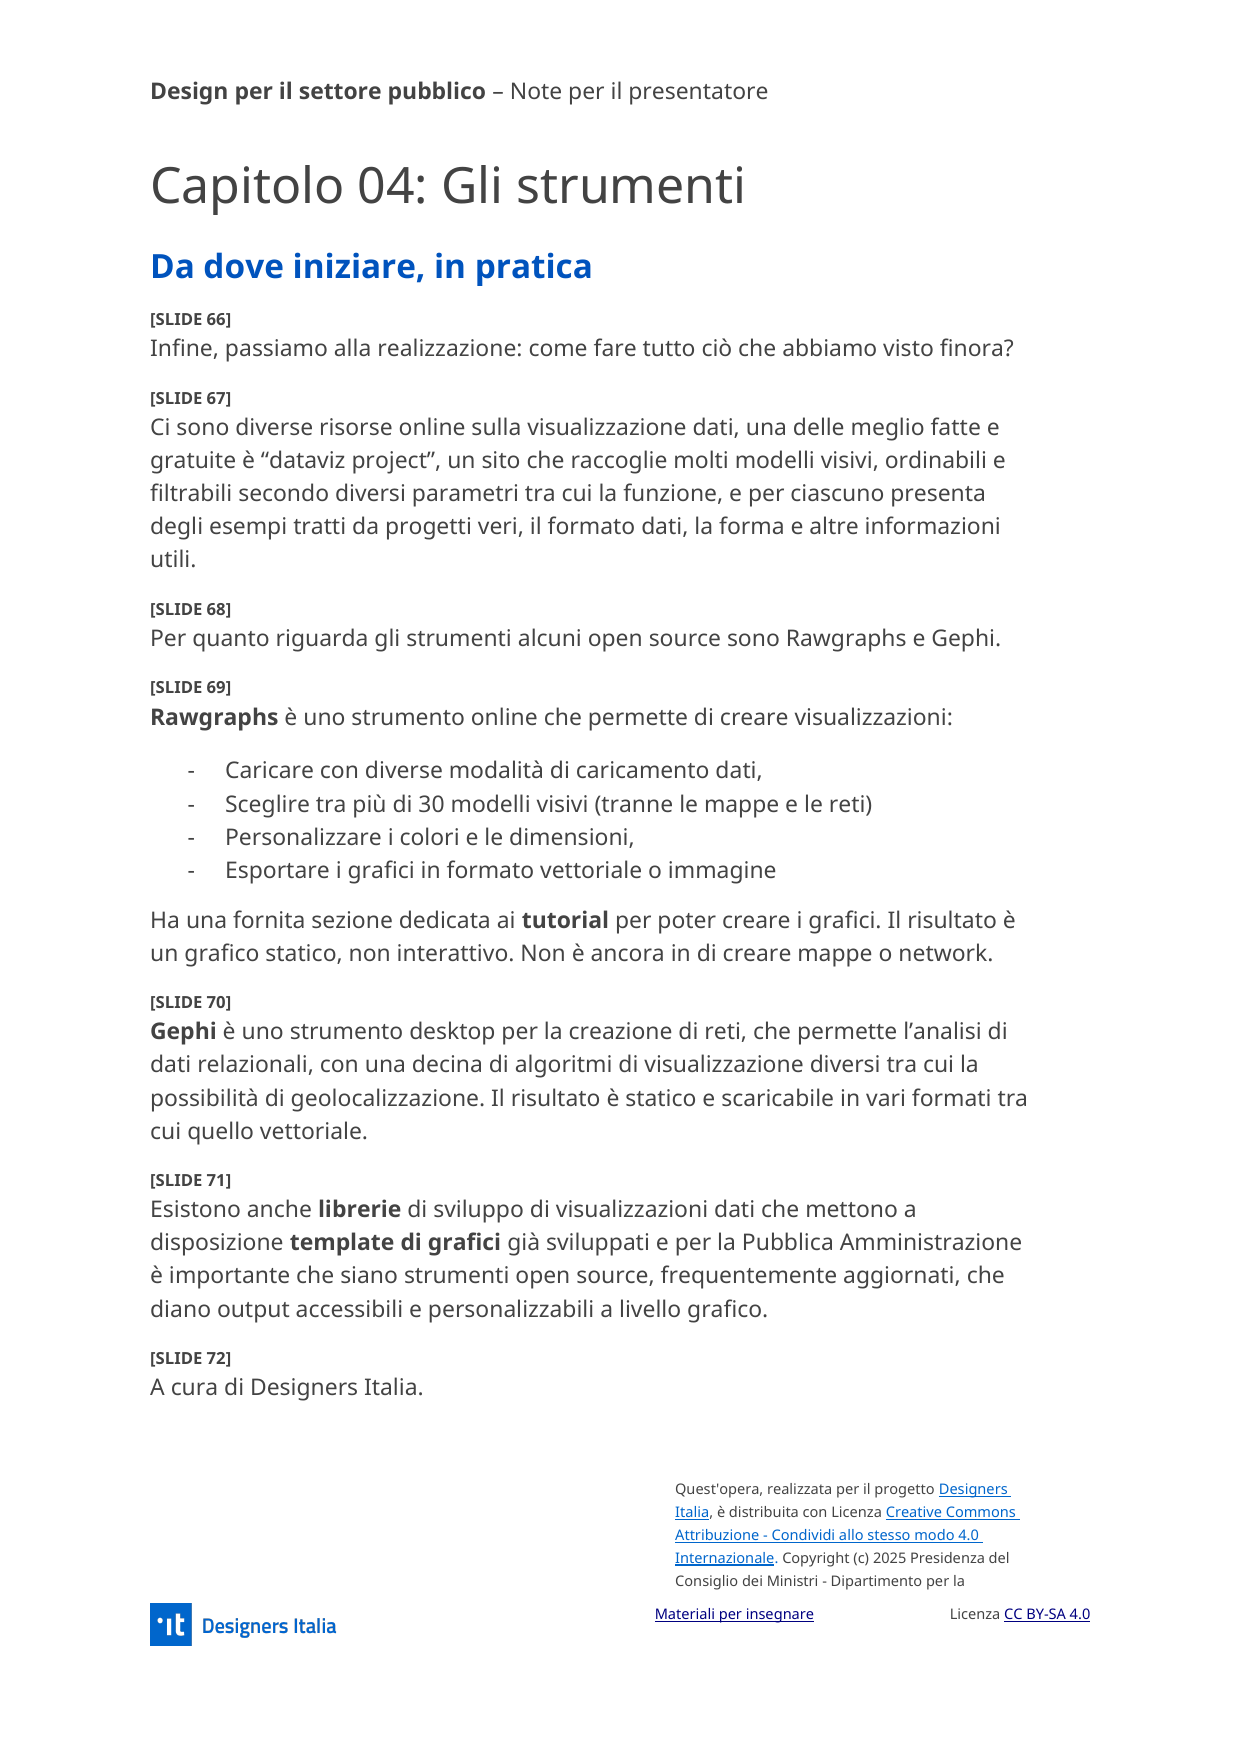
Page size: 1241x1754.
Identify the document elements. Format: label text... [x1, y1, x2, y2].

text Quest'opera, realizzata per il progetto Designers Italia, è distribuita con Licenza Creative Commons Attribuzione - Condividi allo stesso modo 4.0 Internazionale. Copyright (c) 2025 Presidenza del Consiglio dei Ministri - Dipartimento per la [675, 1479, 1035, 1590]
list Sceglire tra più di 30 modelli visivi (tranne le mappe e le reti) [187, 788, 1090, 819]
text [SLIDE 67] Ci sono diverse risorse online sulla visualizzazione dati, una delle meglio fatte e gratuite è “dataviz project”, un sito che raccoglie molti modelli visivi, ordinabili e filtrabili secondo diversi parametri tra cui la funzione, e per ciascuno presenta degli esempi tratti da progetti veri, il formato dati, la forma e altre informazioni utili. [150, 386, 1035, 575]
list Caricare con diverse modalità di caricamento dati, [187, 754, 1090, 786]
text [SLIDE 69] Rawgraphs è uno strumento online che permette di creare visualizzazioni: [150, 676, 1035, 732]
text [SLIDE 68] Per quanto riguarda gli strumenti alcuni open source sono Rawgraphs e Gephi. [150, 597, 1035, 653]
picture [150, 1603, 347, 1646]
text [SLIDE 70] Gephi è uno strumento desktop per la creazione di reti, che permette l’analisi di dati relazionali, con una decina di algoritmi di visualizzazione diversi tra cui la possibilità di geolocalizzazione. Il risultato è statico e scaricabile in vari formati tra cui quello vettoriale. [150, 991, 1035, 1146]
text Ha una fornita sezione dedicata ai tutorial per poter creare i grafici. Il risultato è un grafico statico, non interattivo. Non è ancora in di creare mappe o network. [150, 904, 1035, 968]
subtitle Capitolo 04: Gli strumenti [150, 150, 1090, 218]
list Personalizzare i colori e le dimensioni, [187, 821, 1090, 852]
text [SLIDE 72] A cura di Designers Italia. [150, 1347, 1035, 1402]
text Da dove iniziare, in pratica [150, 243, 1035, 288]
list Esportare i grafici in formato vettoriale o immagine [187, 854, 1090, 885]
text [SLIDE 66] Infine, passiamo alla realizzazione: come fare tutto ciò che abbiamo visto finora? [150, 308, 1035, 364]
text [SLIDE 71] Esistono anche librerie di sviluppo di visualizzazioni dati che mettono a disposizione template di grafici già sviluppati e per la Pubblica Amministrazione è importante che siano strumenti open source, frequentemente aggiornati, che diano output accessibili e personalizzabili a livello grafico. [150, 1169, 1035, 1324]
